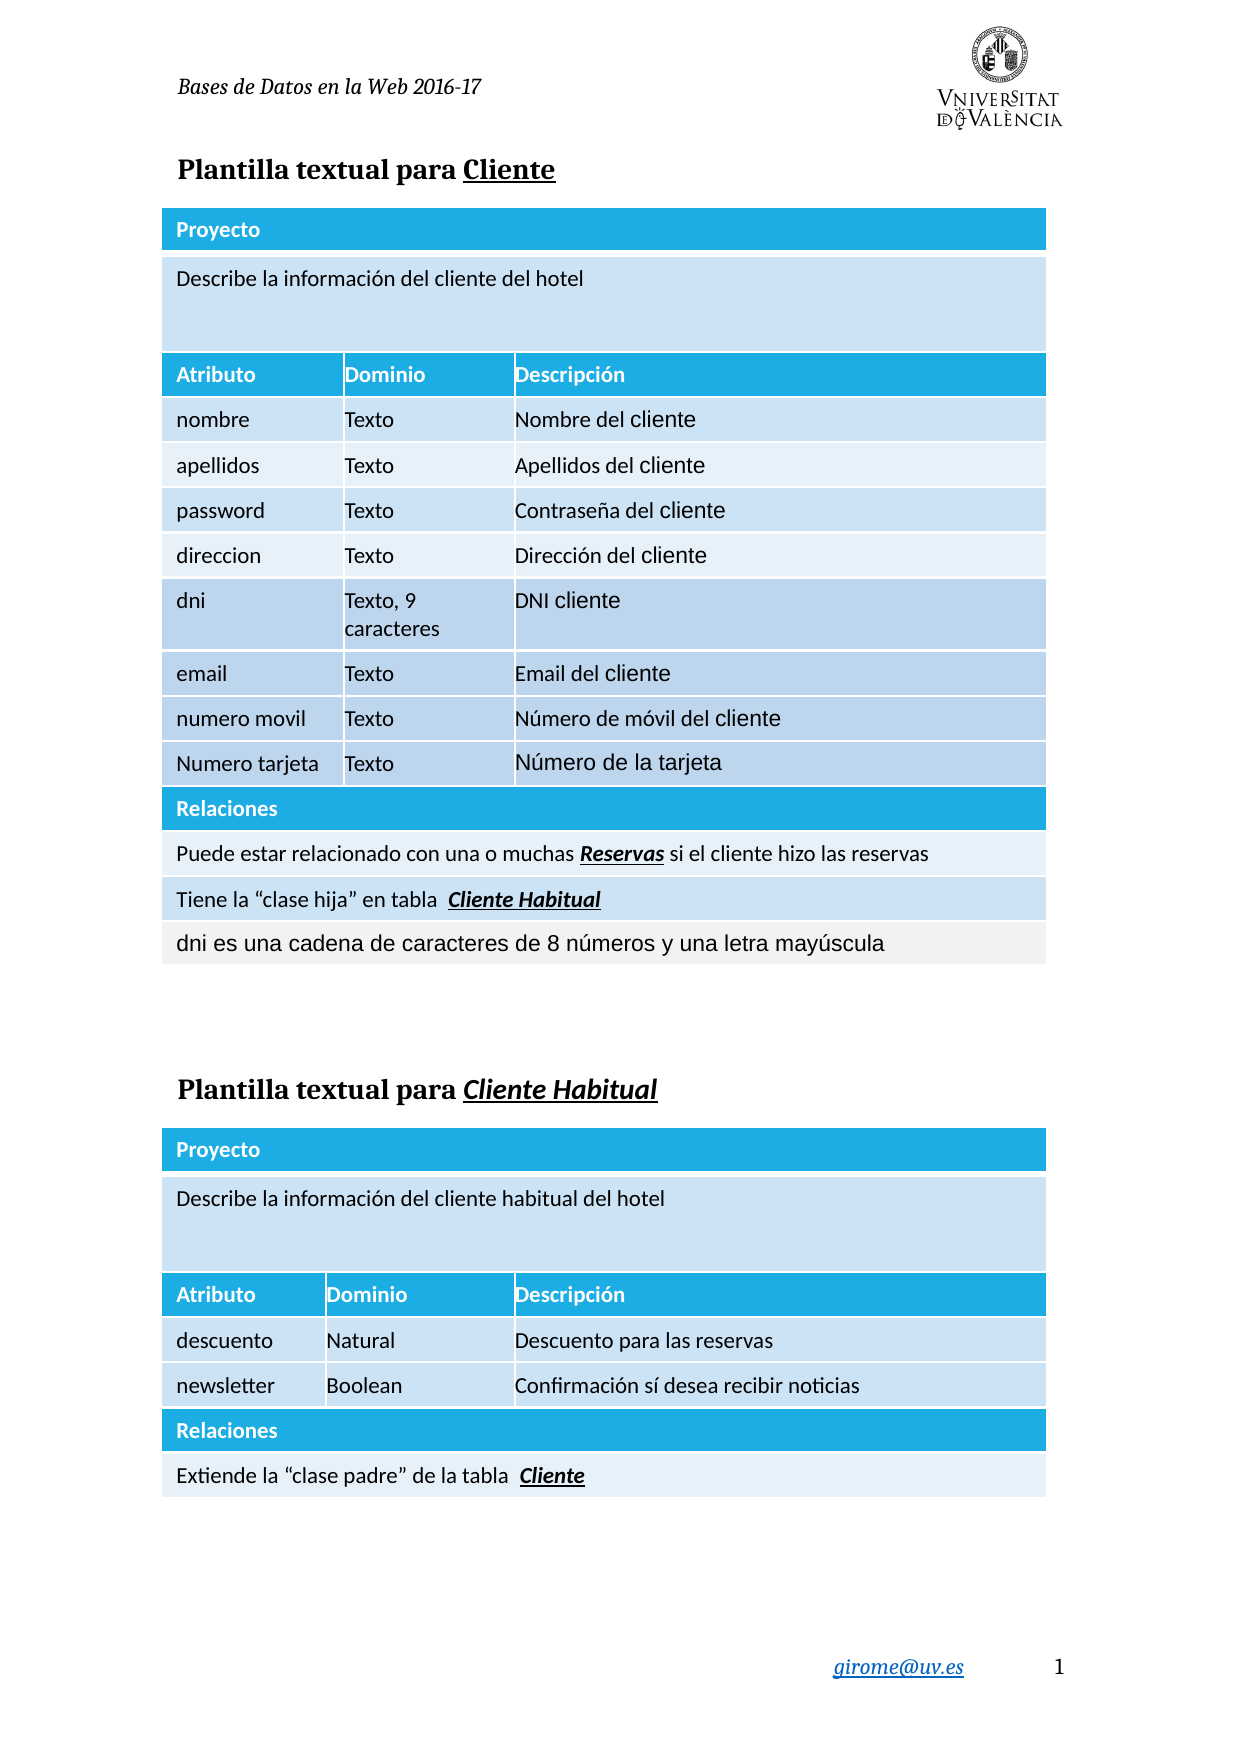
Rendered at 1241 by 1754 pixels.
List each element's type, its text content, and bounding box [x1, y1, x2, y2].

table_cell Descripción [516, 353, 1046, 396]
table_cell Texto [345, 488, 514, 531]
table_cell Numero tarjeta [162, 742, 343, 785]
table_cell Dirección del cliente [516, 534, 1046, 576]
table_cell Descuento para las reservas [516, 1318, 1046, 1361]
table_cell Texto [345, 443, 514, 486]
table_cell Descripción [516, 1273, 1046, 1316]
table_cell Apellidos del cliente [516, 443, 1046, 486]
table_cell Texto [345, 742, 514, 785]
table_cell Natural [327, 1318, 514, 1361]
table_cell Describe la información del cliente del hotel [162, 257, 1046, 351]
table_cell Texto [345, 652, 514, 695]
table_cell Texto, 9 caracteres [345, 579, 514, 649]
table_header Proyecto [162, 208, 1046, 250]
subtitle Plantilla textual para Cliente [177, 153, 1063, 186]
table_cell newsletter [162, 1363, 325, 1406]
table_cell email [162, 652, 343, 695]
table_cell Dominio [345, 353, 514, 396]
table_cell apellidos [162, 443, 343, 486]
table_cell DNI cliente [516, 579, 1046, 649]
table_cell numero movil [162, 697, 343, 740]
table_cell Relaciones [162, 787, 1046, 830]
subtitle Plantilla textual para Cliente Habitual [177, 1071, 1063, 1106]
table_cell nombre [162, 398, 343, 441]
table_cell Confirmación sí desea recibir noticias [516, 1363, 1046, 1406]
table_cell Describe la información del cliente habitual del hotel [162, 1177, 1046, 1271]
table_cell Email del cliente [516, 652, 1046, 695]
table_cell Atributo [162, 1273, 325, 1316]
picture [936, 26, 1063, 130]
table_cell Dominio [327, 1273, 514, 1316]
table_cell Nombre del cliente [516, 398, 1046, 441]
table_cell password [162, 488, 343, 531]
table_cell Texto [345, 534, 514, 576]
table_cell descuento [162, 1318, 325, 1361]
table_cell Extiende la “clase padre” de la tabla Cliente [162, 1454, 1046, 1497]
table_cell Tiene la “clase hija” en tabla Cliente Habitual [162, 877, 1046, 920]
table_cell Número de la tarjeta [516, 742, 1046, 785]
table_cell Atributo [162, 353, 343, 396]
table_cell Texto [345, 398, 514, 441]
table_header Proyecto [162, 1128, 1046, 1171]
table_cell Boolean [327, 1363, 514, 1406]
table_cell dni [162, 579, 343, 649]
table_cell Relaciones [162, 1409, 1046, 1451]
table_cell Contraseña del cliente [516, 488, 1046, 531]
table_cell Número de móvil del cliente [516, 697, 1046, 740]
table_cell direccion [162, 534, 343, 576]
table_cell dni es una cadena de caracteres de 8 números y una letra mayúscula [162, 922, 1046, 964]
table_cell Puede estar relacionado con una o muchas Reservas si el cliente hizo las reservas [162, 832, 1046, 875]
table_cell Texto [345, 697, 514, 740]
